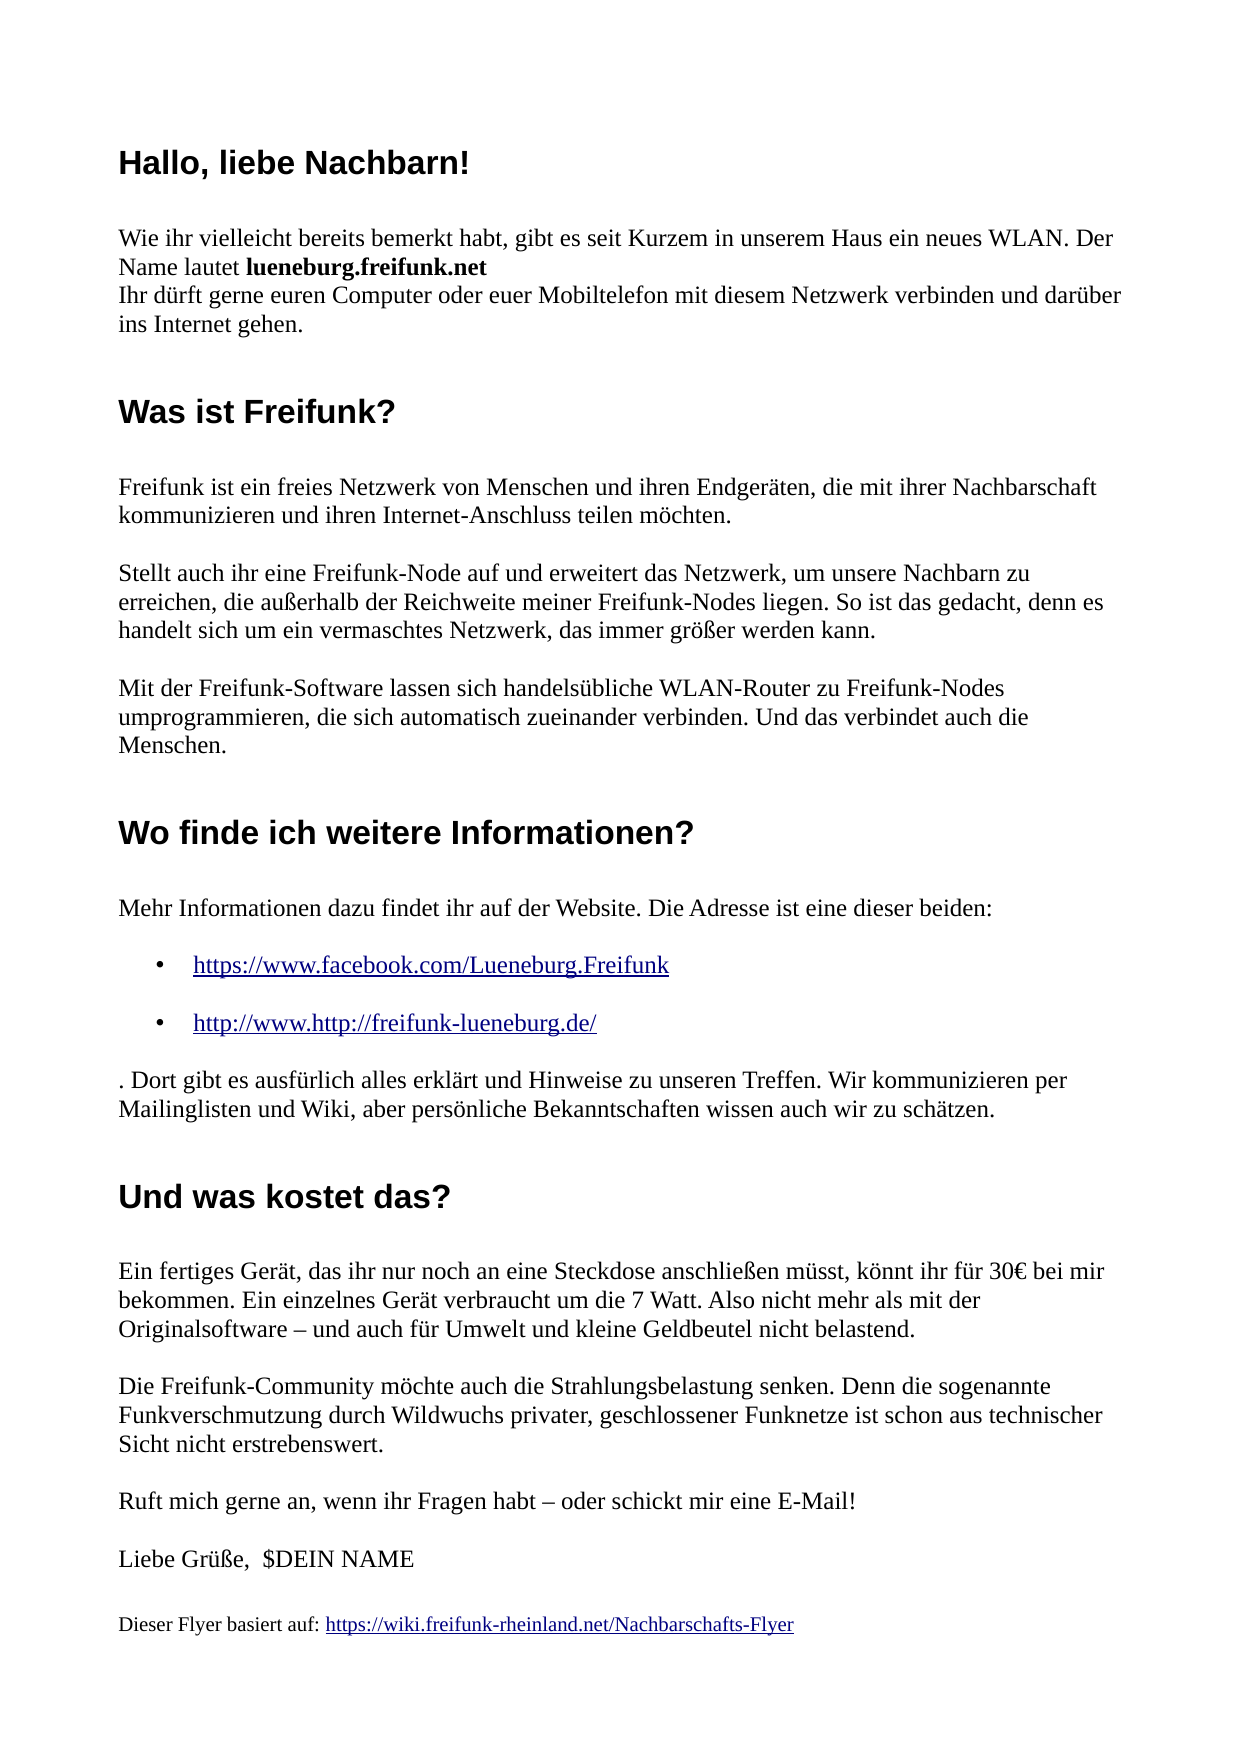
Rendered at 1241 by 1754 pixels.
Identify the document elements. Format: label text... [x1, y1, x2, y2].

text Die Freifunk-Community möchte auch die Strahlungsbelastung senken. Denn die sogenannte Funkverschmutzung durch Wildwuchs privater, geschlossener Funknetze ist schon aus technischer Sicht nicht erstrebenswert. [118, 1371, 1122, 1458]
text Mehr Informationen dazu findet ihr auf der Website. Die Adresse ist eine dieser beiden: [118, 893, 1122, 922]
text Ihr dürft gerne euren Computer oder euer Mobiltelefon mit diesem Netzwerk verbinden und darüber ins Internet gehen. [118, 281, 1122, 338]
subtitle Hallo, liebe Nachbarn! [118, 143, 1122, 182]
text Freifunk ist ein freies Netzwerk von Menschen und ihren Endgeräten, die mit ihrer Nachbarschaft kommunizieren und ihren Internet-Anschluss teilen möchten. [118, 472, 1122, 529]
text Mit der Freifunk-Software lassen sich handelsübliche WLAN-Router zu Freifunk-Nodes umprogrammieren, die sich automatisch zueinander verbinden. Und das verbindet auch die Menschen. [118, 673, 1122, 759]
list https://www.facebook.com/Lueneburg.Freifunk [156, 950, 1122, 979]
text Wie ihr vielleicht bereits bemerkt habt, gibt es seit Kurzem in unserem Haus ein neues WLAN. Der Name lautet lueneburg.freifunk.net [118, 223, 1122, 281]
text . Dort gibt es ausfürlich alles erklärt und Hinweise zu unseren Treffen. Wir kommunizieren per Mailinglisten und Wiki, aber persönliche Bekanntschaften wissen auch wir zu schätzen. [118, 1065, 1122, 1123]
text Ein fertiges Gerät, das ihr nur noch an eine Steckdose anschließen müsst, könnt ihr für 30€ bei mir bekommen. Ein einzelnes Gerät verbraucht um die 7 Watt. Also nicht mehr als mit der Originalsoftware – und auch für Umwelt und kleine Geldbeutel nicht belastend. [118, 1256, 1122, 1343]
text Stellt auch ihr eine Freifunk-Node auf und erweitert das Netzwerk, um unsere Nachbarn zu erreichen, die außerhalb der Reichweite meiner Freifunk-Nodes liegen. So ist das gedacht, denn es handelt sich um ein vermaschtes Netzwerk, das immer größer werden kann. [118, 558, 1122, 644]
subtitle Und was kostet das? [118, 1177, 1122, 1215]
text Ruft mich gerne an, wenn ihr Fragen habt – oder schickt mir eine E-Mail! [118, 1486, 1122, 1515]
list http://www.http://freifunk-lueneburg.de/ [156, 1008, 1122, 1037]
subtitle Was ist Freifunk? [118, 392, 1122, 430]
text Liebe Grüße, $DEIN NAME [118, 1544, 1122, 1573]
subtitle Wo finde ich weitere Informationen? [118, 813, 1122, 852]
